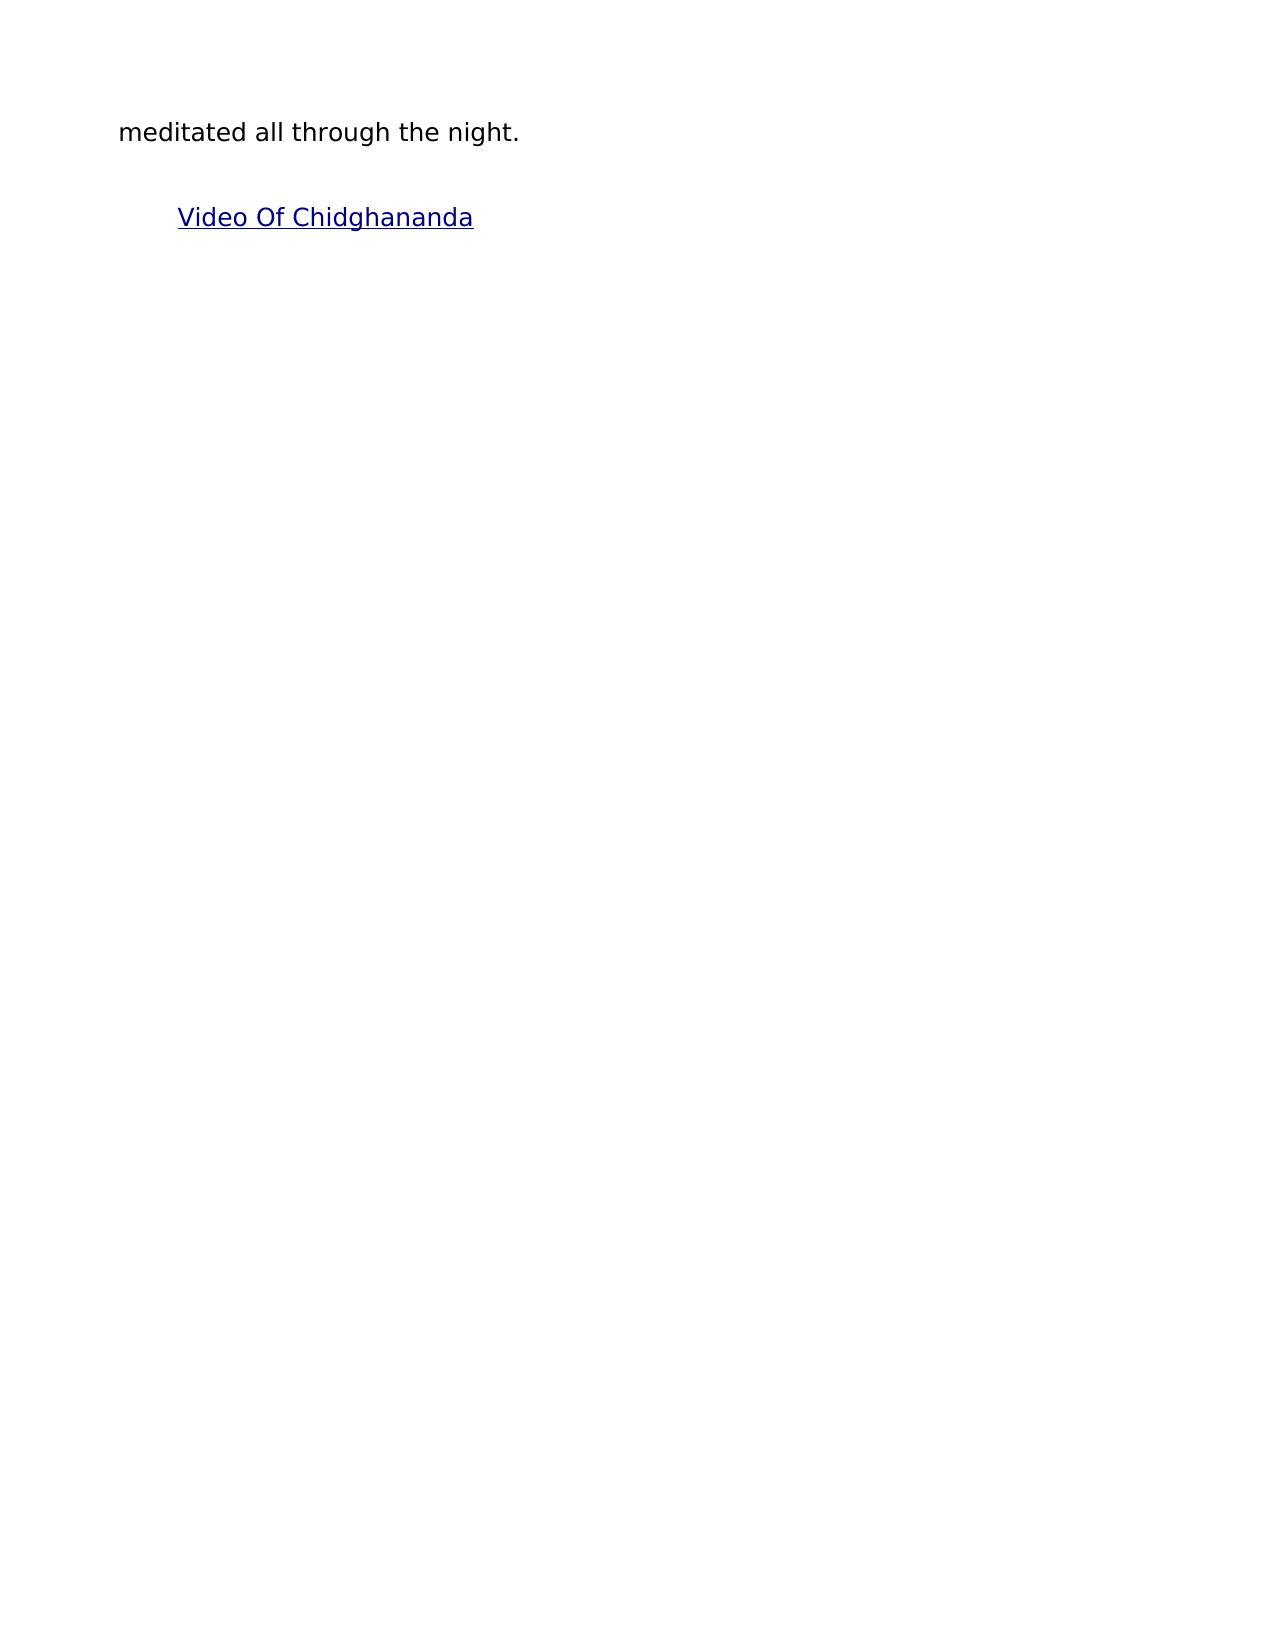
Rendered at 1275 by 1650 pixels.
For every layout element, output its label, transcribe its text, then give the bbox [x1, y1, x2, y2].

text meditated all through the night. [118, 118, 1157, 182]
text Video Of Chidghananda [118, 203, 1157, 232]
